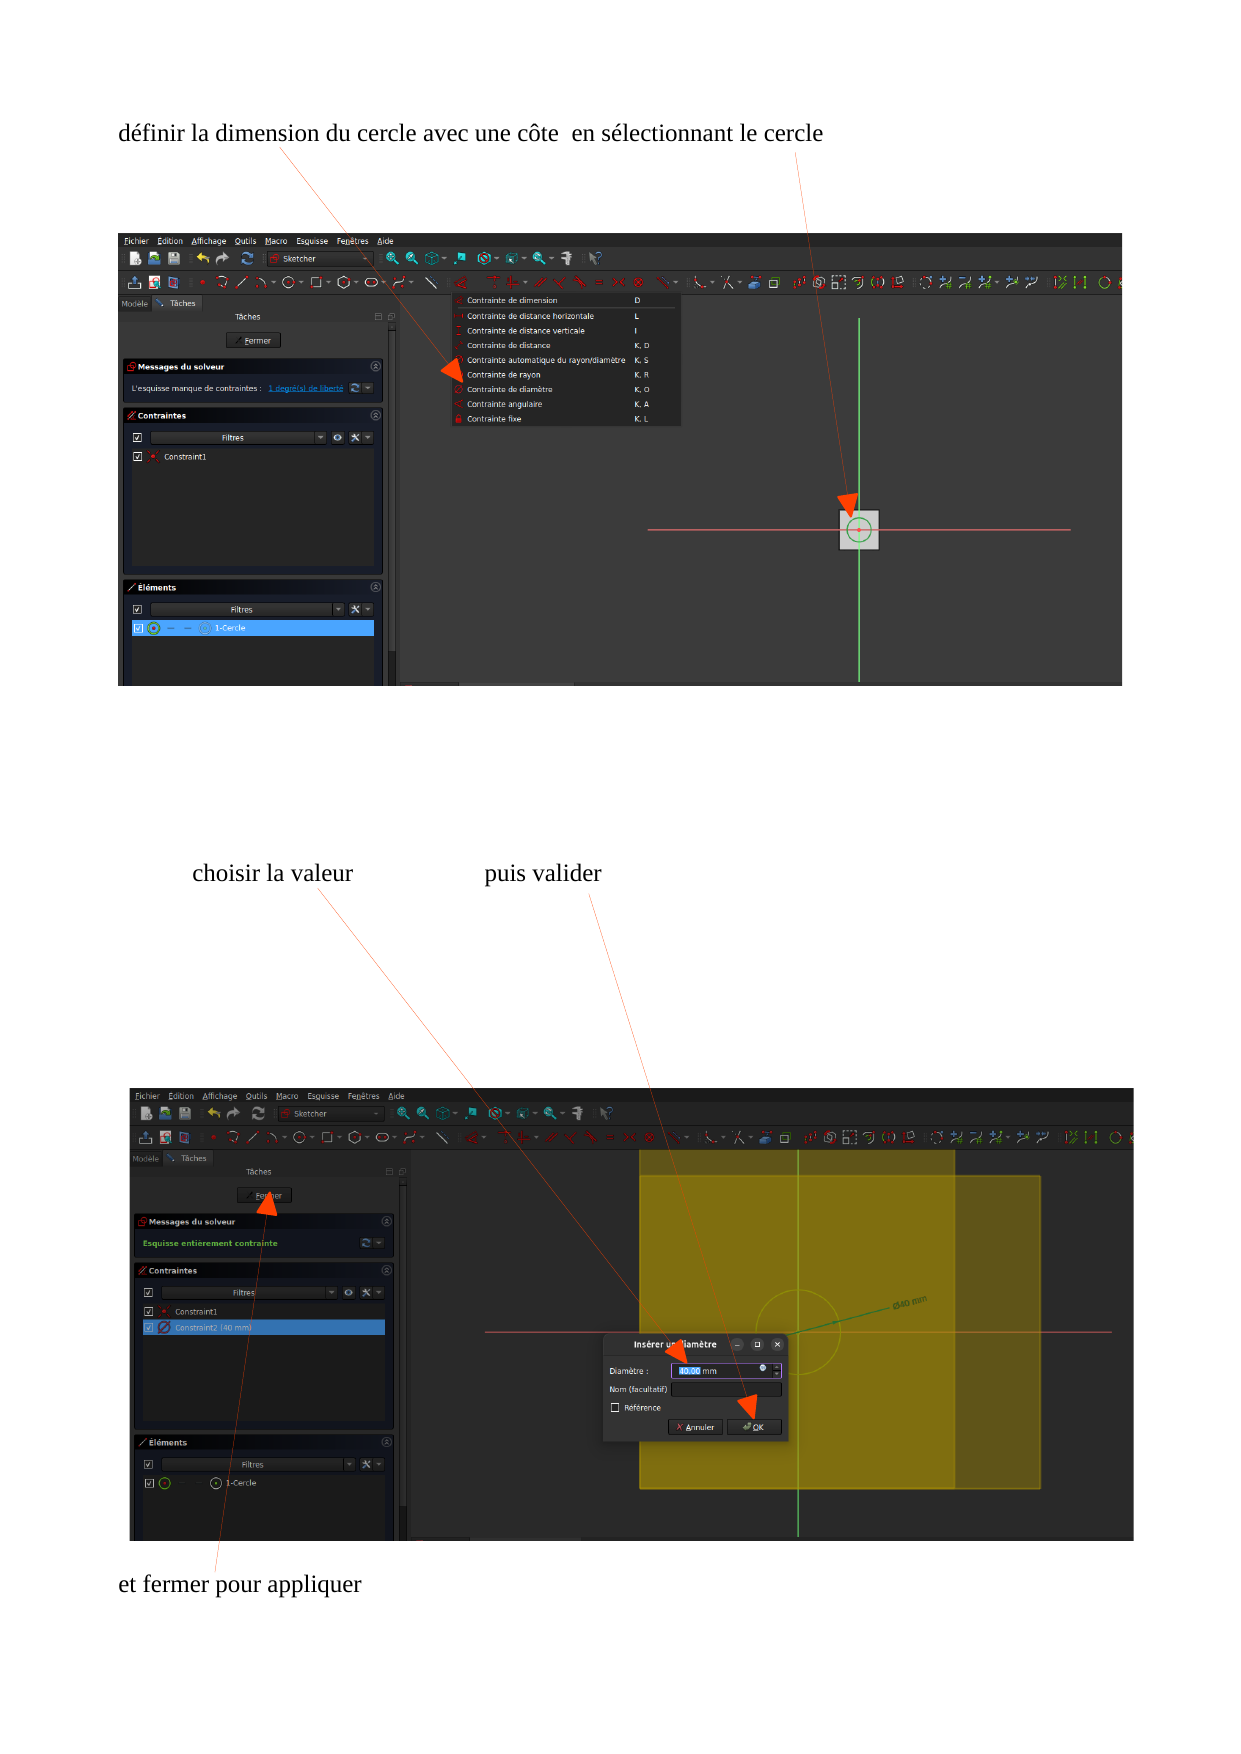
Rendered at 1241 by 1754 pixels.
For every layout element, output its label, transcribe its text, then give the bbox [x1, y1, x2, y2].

text et fermer pour appliquer [118, 1569, 1122, 1598]
text choisir la valeur puis valider [118, 829, 1122, 887]
picture [129, 1088, 1134, 1541]
text définir la dimension du cercle avec une côte en sélectionnant le cercle [118, 118, 1122, 147]
picture [118, 233, 1123, 686]
